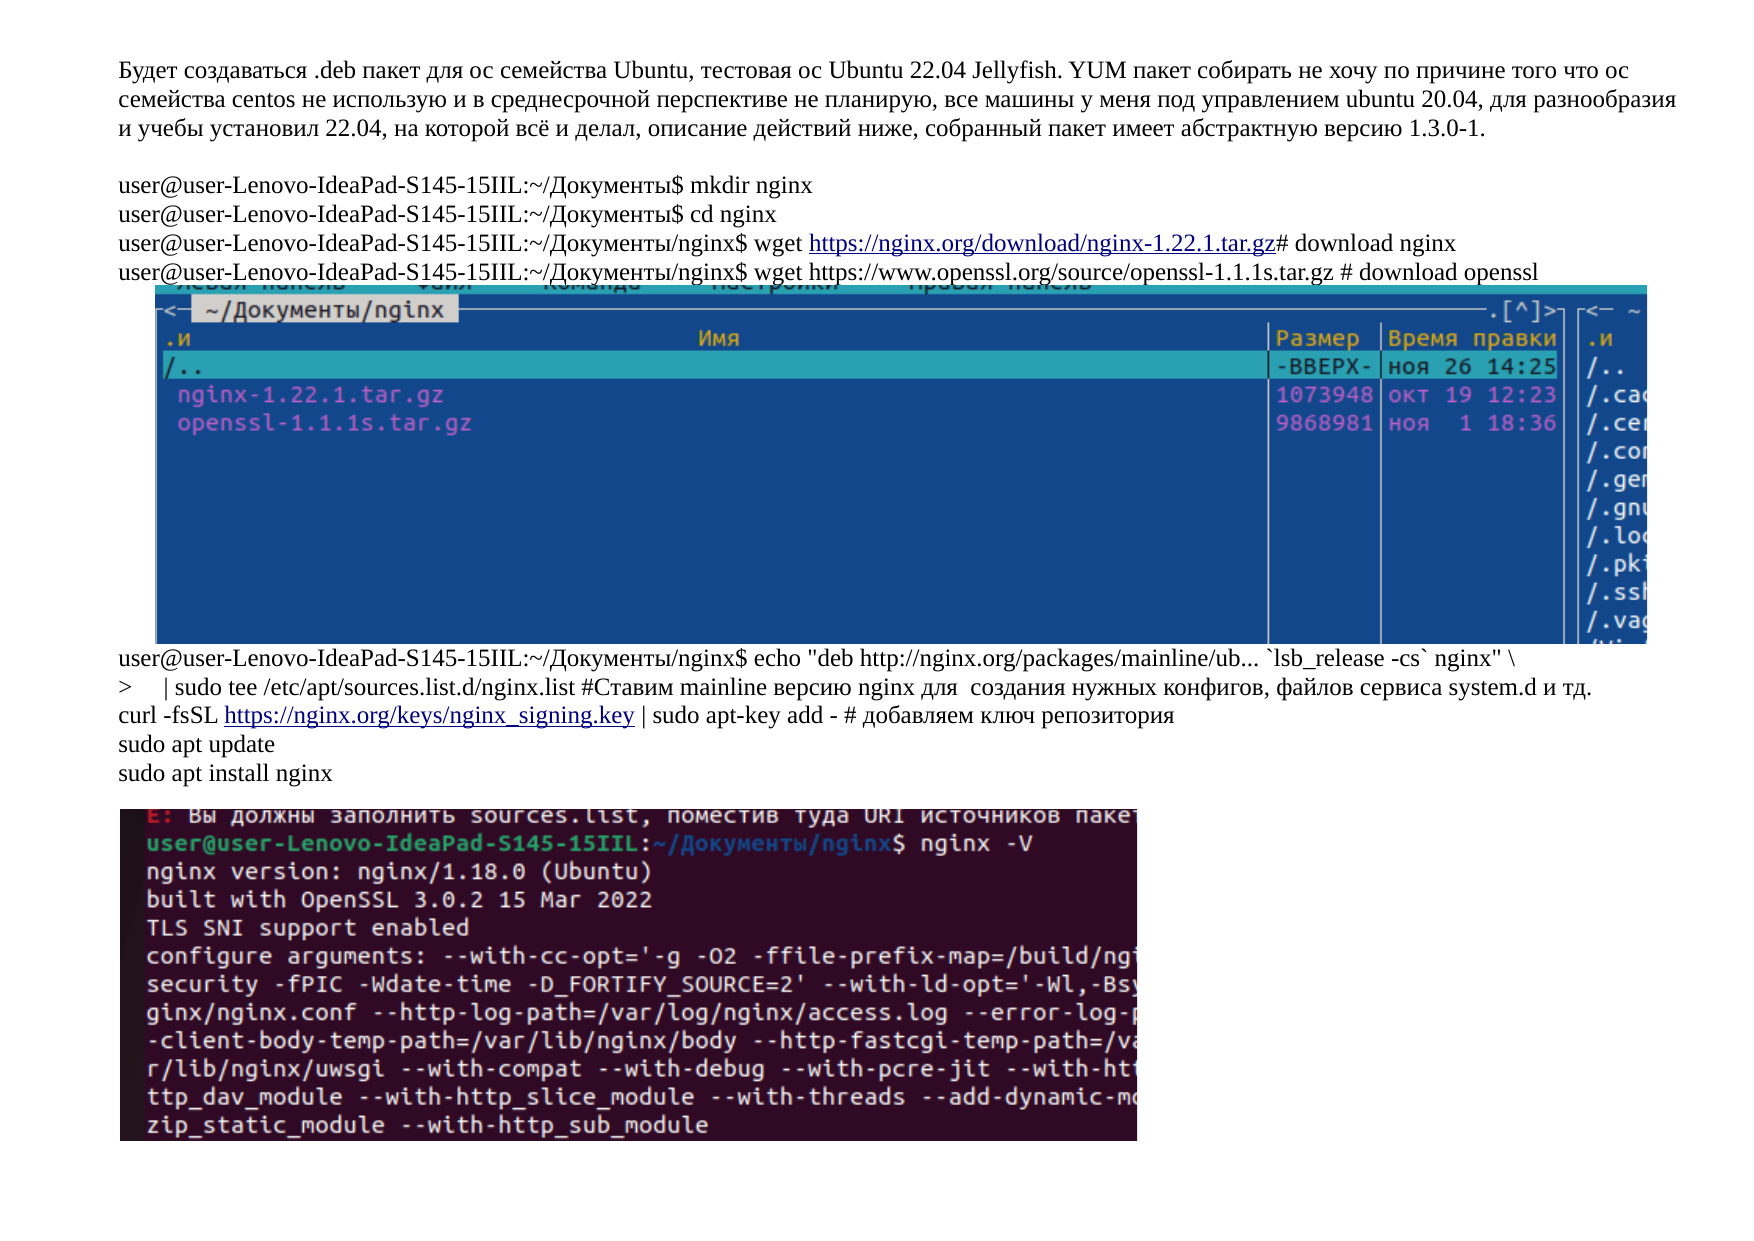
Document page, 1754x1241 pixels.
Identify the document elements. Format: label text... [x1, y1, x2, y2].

text curl -fsSL https://nginx.org/keys/nginx_signing.key | sudo apt-key add - # добавляем ключ репозитория [118, 701, 1684, 729]
text > | sudo tee /etc/apt/sources.list.d/nginx.list #Ставим mainline версию nginx для создания нужных конфигов, файлов сервиса system.d и тд. [118, 672, 1684, 701]
text user@user-Lenovo-IdeaPad-S145-15IIL:~/Документы$ mkdir nginx [118, 170, 1684, 199]
text sudo apt update [118, 729, 1684, 758]
text user@user-Lenovo-IdeaPad-S145-15IIL:~/Документы/nginx$ wget https://nginx.org/download/nginx-1.22.1.tar.gz# download nginx [118, 228, 1684, 257]
text user@user-Lenovo-IdeaPad-S145-15IIL:~/Документы/nginx$ wget https://www.openssl.org/source/openssl-1.1.1s.tar.gz # download openssl [118, 257, 1684, 285]
picture [120, 809, 1138, 1141]
text sudo apt install nginx [118, 758, 1684, 787]
picture [155, 285, 1648, 644]
text user@user-Lenovo-IdeaPad-S145-15IIL:~/Документы$ cd nginx [118, 199, 1684, 228]
text Будет создаваться .deb пакет для ос семейства Ubuntu, тестовая ос Ubuntu 22.04 Jellyfish. YUM пакет собирать не хочу по причине того что ос семейства centos не использую и в среднесрочной перспективе не планирую, все машины у меня под управлением ubuntu 20.04, для разнообразия и учебы установил 22.04, на которой всё и делал, описание действий ниже, собранный пакет имеет абстрактную версию 1.3.0-1. [118, 55, 1684, 142]
text user@user-Lenovo-IdeaPad-S145-15IIL:~/Документы/nginx$ echo "deb http://nginx.org/packages/mainline/ub... `lsb_release -cs` nginx" \ [118, 285, 1684, 672]
